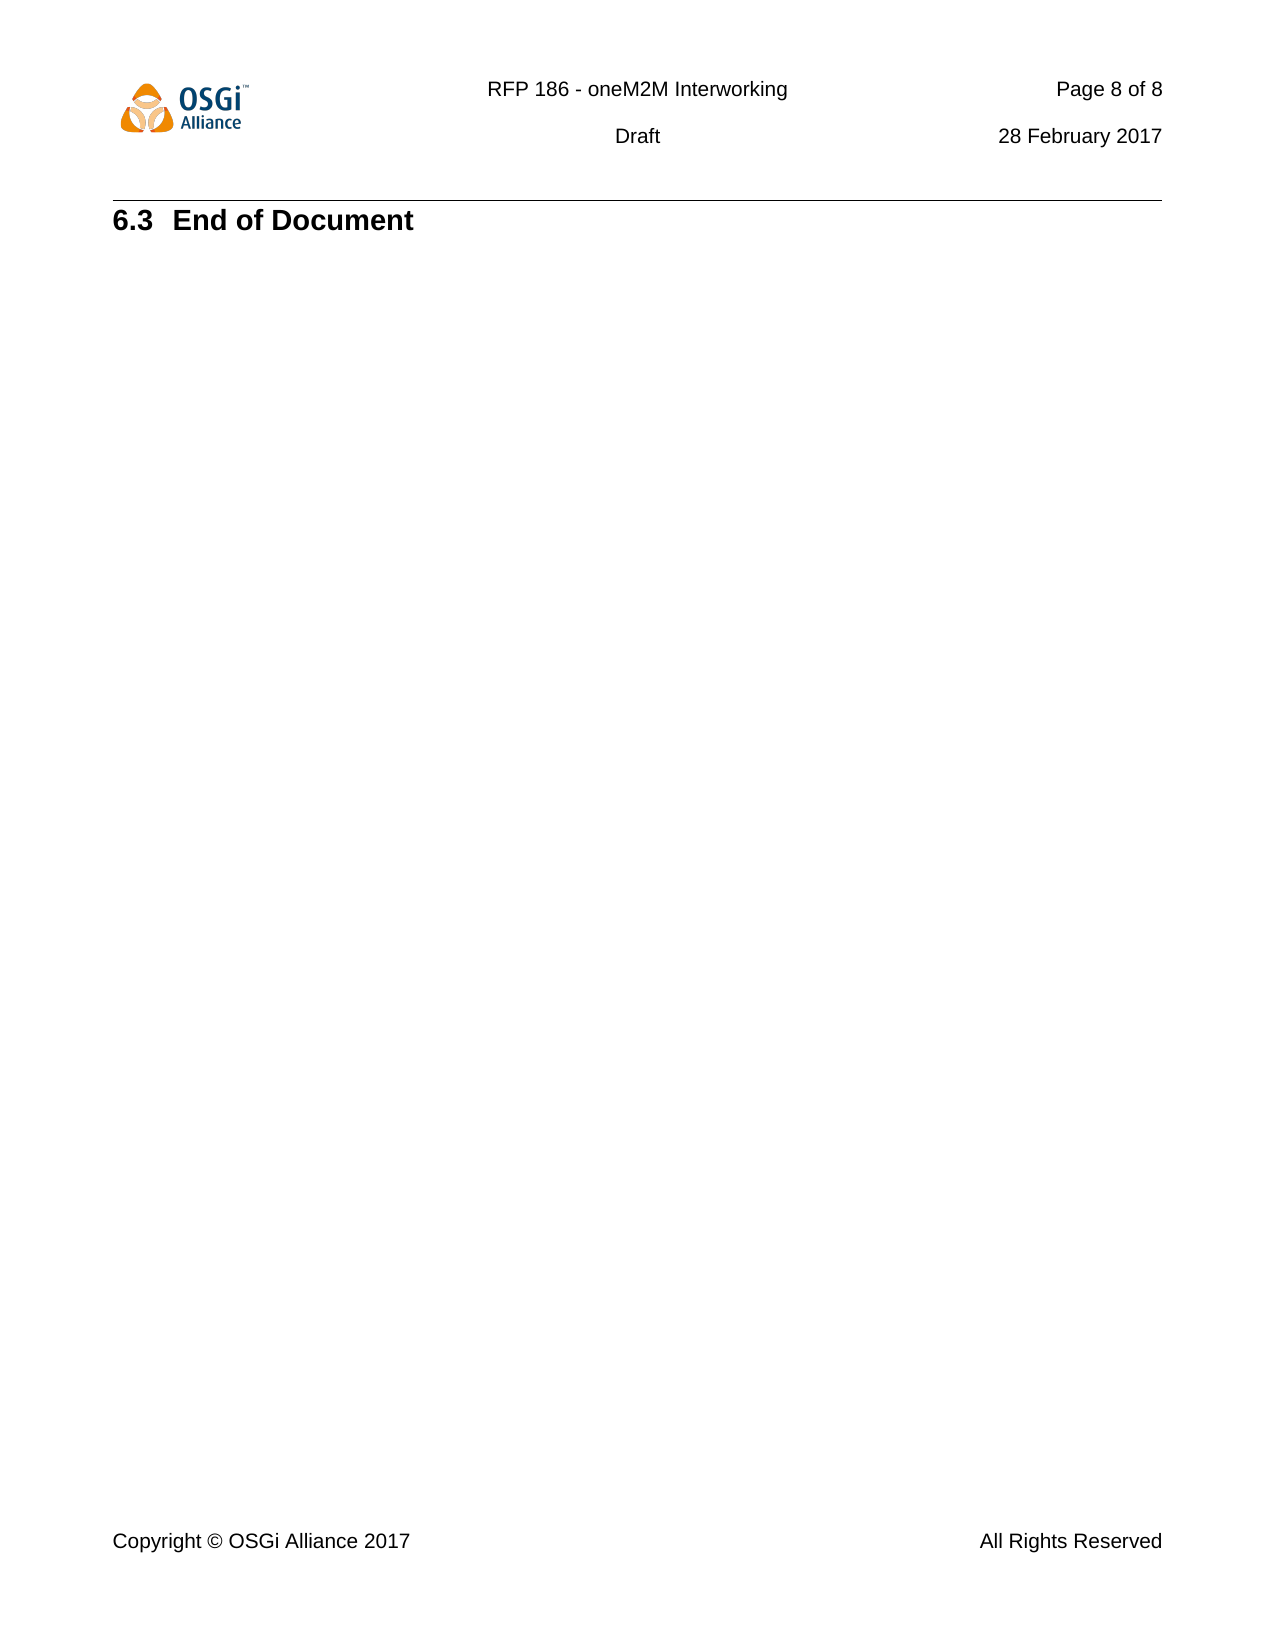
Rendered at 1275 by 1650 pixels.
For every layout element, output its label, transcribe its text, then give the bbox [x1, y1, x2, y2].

subtitle End of Document [112, 201, 1162, 236]
picture [113, 76, 257, 140]
